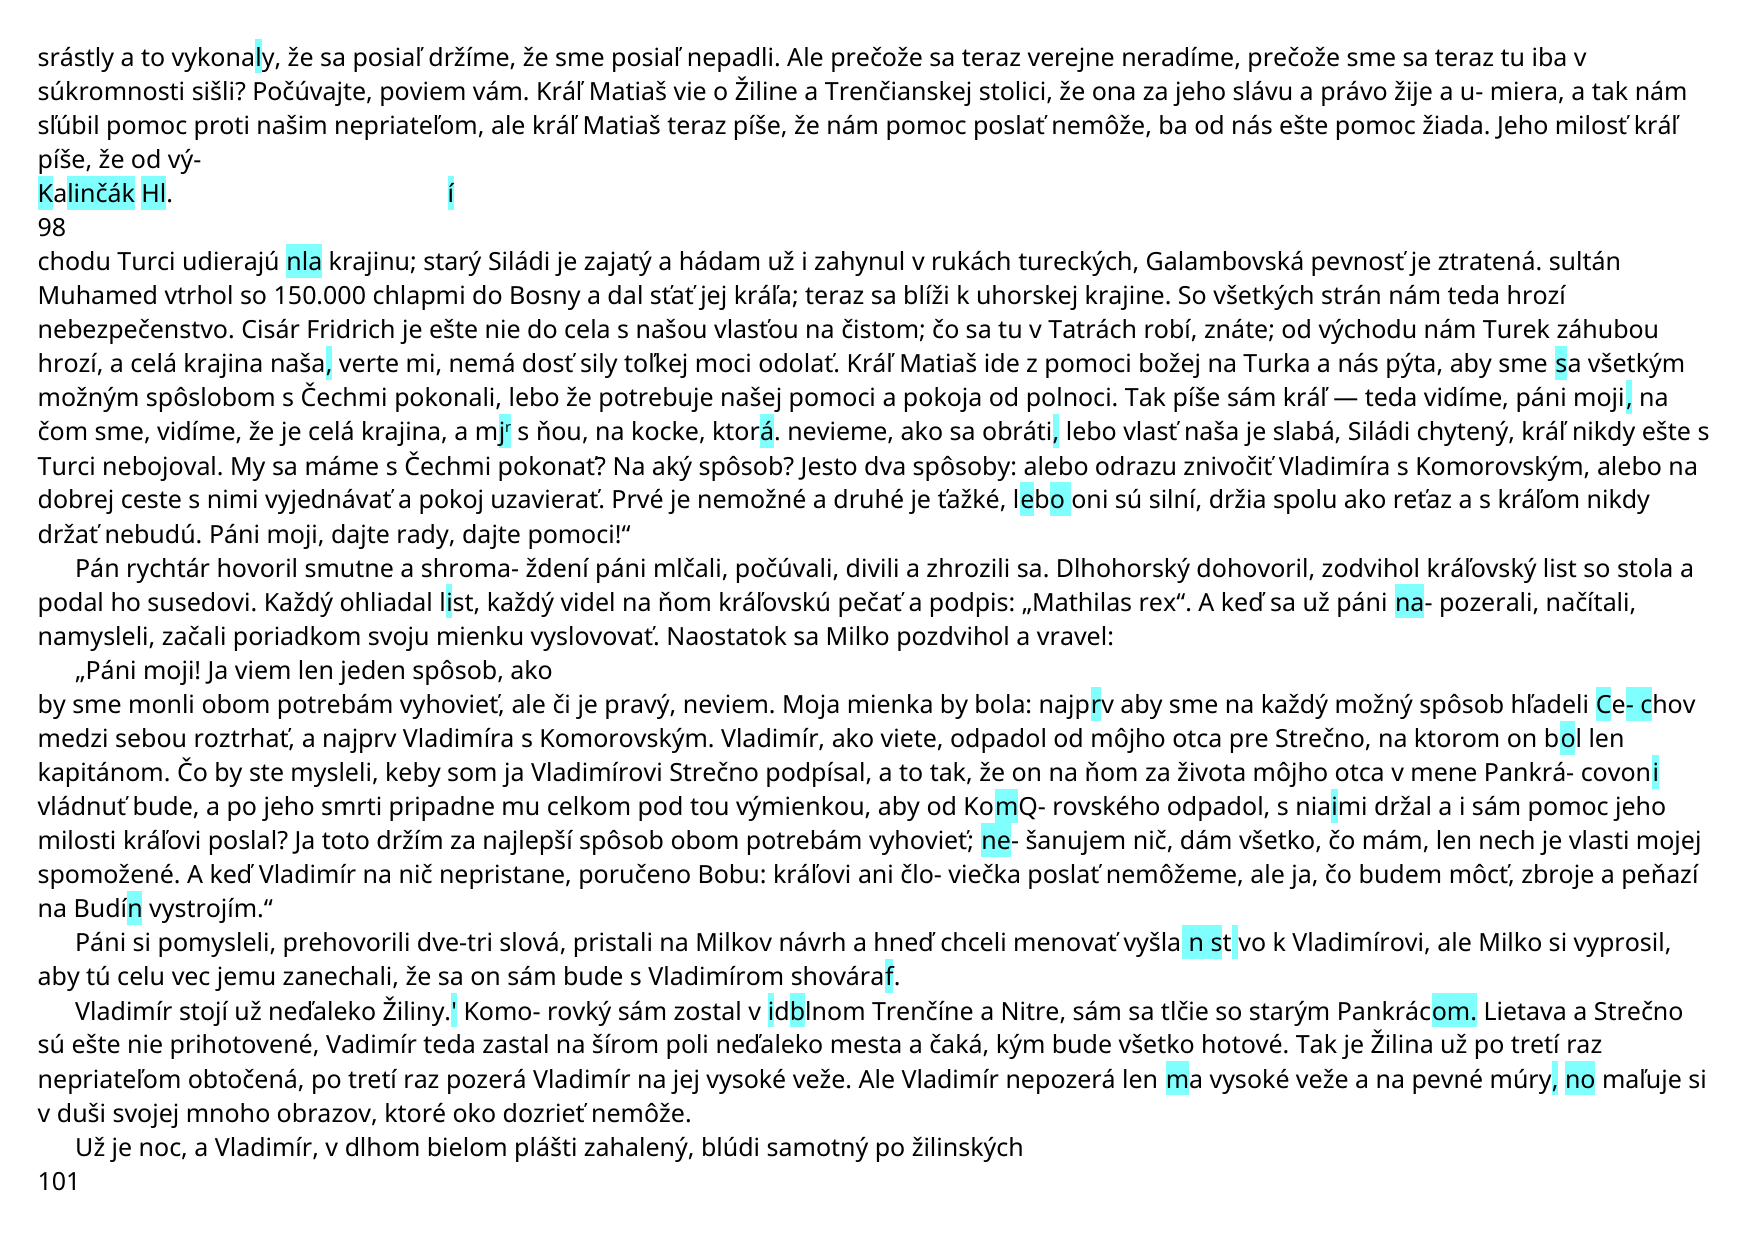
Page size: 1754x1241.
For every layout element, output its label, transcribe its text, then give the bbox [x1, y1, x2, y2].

text Pán rychtár hovoril smutne a shroma- ždení páni mlčali, počúvali, divili a zhrozili sa. Dlhohorský dohovoril, zodvihol kráľovský list so stola a podal ho susedovi. Každý ohliadal list, každý videl na ňom kráľovskú pečať a podpis: „Mathilas rex“. A keď sa už páni na- pozerali, načítali, namysleli, začali poriadkom svoju mienku vyslovovať. Naostatok sa Milko pozdvihol a vravel: [37, 550, 1716, 652]
text chodu Turci udierajú nla krajinu; starý Siládi je zajatý a hádam už i zahynul v rukách tureckých, Galambovská pevnosť je ztratená. sultán Muhamed vtrhol so 150.000 chlapmi do Bosny a dal sťať jej kráľa; teraz sa blíži k uhorskej krajine. So všetkých strán nám teda hrozí nebezpečenstvo. Cisár Fridrich je ešte nie do cela s našou vlasťou na čistom; čo sa tu v Tatrách robí, znáte; od východu nám Turek záhubou hrozí, a celá krajina naša, verte mi, nemá dosť sily toľkej moci odolať. Kráľ Matiaš ide z pomoci božej na Turka a nás pýta, aby sme sa všetkým možným spôslobom s Čechmi pokonali, lebo že potrebuje našej pomoci a pokoja od polnoci. Tak píše sám kráľ — teda vidíme, páni moji, na čom sme, vidíme, že je celá krajina, a mjr s ňou, na kocke, ktorá. nevieme, ako sa obráti, lebo vlasť naša je slabá, Siládi chytený, kráľ nikdy ešte s Turci nebojoval. My sa máme s Čechmi pokonať? Na aký spôsob? Jesto dva spôsoby: alebo odrazu znivočiť Vladimíra s Komorovským, alebo na dobrej ceste s nimi vyjednávať a pokoj uzavierať. Prvé je nemožné a druhé je ťažké, lebo oni sú silní, držia spolu ako reťaz a s kráľom nikdy držať nebudú. Páni moji, dajte rady, dajte pomoci!“ [37, 244, 1716, 550]
text „Páni moji! Ja viem len jeden spôsob, ako [37, 652, 1716, 687]
text Už je noc, a Vladimír, v dlhom bielom plášti zahalený, blúdi samotný po žilinských [37, 1129, 1716, 1163]
text Kalinčák Hl. í [37, 176, 1716, 210]
text 98 [37, 210, 1716, 244]
text 101 [37, 1163, 1716, 1197]
text by sme monli obom potrebám vyhovieť, ale či je pravý, neviem. Moja mienka by bola: najprv aby sme na každý možný spôsob hľadeli Ce- chov medzi sebou roztrhať, a najprv Vladimíra s Komorovským. Vladimír, ako viete, odpadol od môjho otca pre Strečno, na ktorom on bol len kapitánom. Čo by ste mysleli, keby som ja Vladimírovi Strečno podpísal, a to tak, že on na ňom za života môjho otca v mene Pankrá- covoni vládnuť bude, a po jeho smrti pripadne mu celkom pod tou výmienkou, aby od KomQ- rovského odpadol, s niaimi držal a i sám pomoc jeho milosti kráľovi poslal? Ja toto držím za najlepší spôsob obom potrebám vyhovieť; ne- šanujem nič, dám všetko, čo mám, len nech je vlasti mojej spomožené. A keď Vladimír na nič nepristane, poručeno Bobu: kráľovi ani člo- viečka poslať nemôžeme, ale ja, čo budem môcť, zbroje a peňazí na Budín vystrojím.“ [37, 687, 1716, 925]
text Páni si pomysleli, prehovorili dve-tri slová, pristali na Milkov návrh a hneď chceli menovať vyšla n st vo k Vladimírovi, ale Milko si vyprosil, aby tú celu vec jemu zanechali, že sa on sám bude s Vladimírom shováraf. [37, 925, 1716, 993]
text Vladimír stojí už neďaleko Žiliny.' Komo- rovký sám zostal v idblnom Trenčíne a Nitre, sám sa tlčie so starým Pankrácom. Lietava a Strečno sú ešte nie prihotovené, Vadimír teda zastal na šírom poli neďaleko mesta a čaká, kým bude všetko hotové. Tak je Žilina už po tretí raz nepriateľom obtočená, po tretí raz pozerá Vladimír na jej vysoké veže. Ale Vladimír nepozerá len ma vysoké veže a na pevné múry, no maľuje si v duši svojej mnoho obrazov, ktoré oko dozrieť nemôže. [37, 993, 1716, 1129]
text srástly a to vykonaly, že sa posiaľ držíme, že sme posiaľ nepadli. Ale prečože sa teraz verejne neradíme, prečože sme sa teraz tu iba v súkromnosti sišli? Počúvajte, poviem vám. Kráľ Matiaš vie o Žiline a Trenčianskej stolici, že ona za jeho slávu a právo žije a u- miera, a tak nám sľúbil pomoc proti našim nepriateľom, ale kráľ Matiaš teraz píše, že nám pomoc poslať nemôže, ba od nás ešte pomoc žiada. Jeho milosť kráľ píše, že od vý- [37, 39, 1716, 176]
